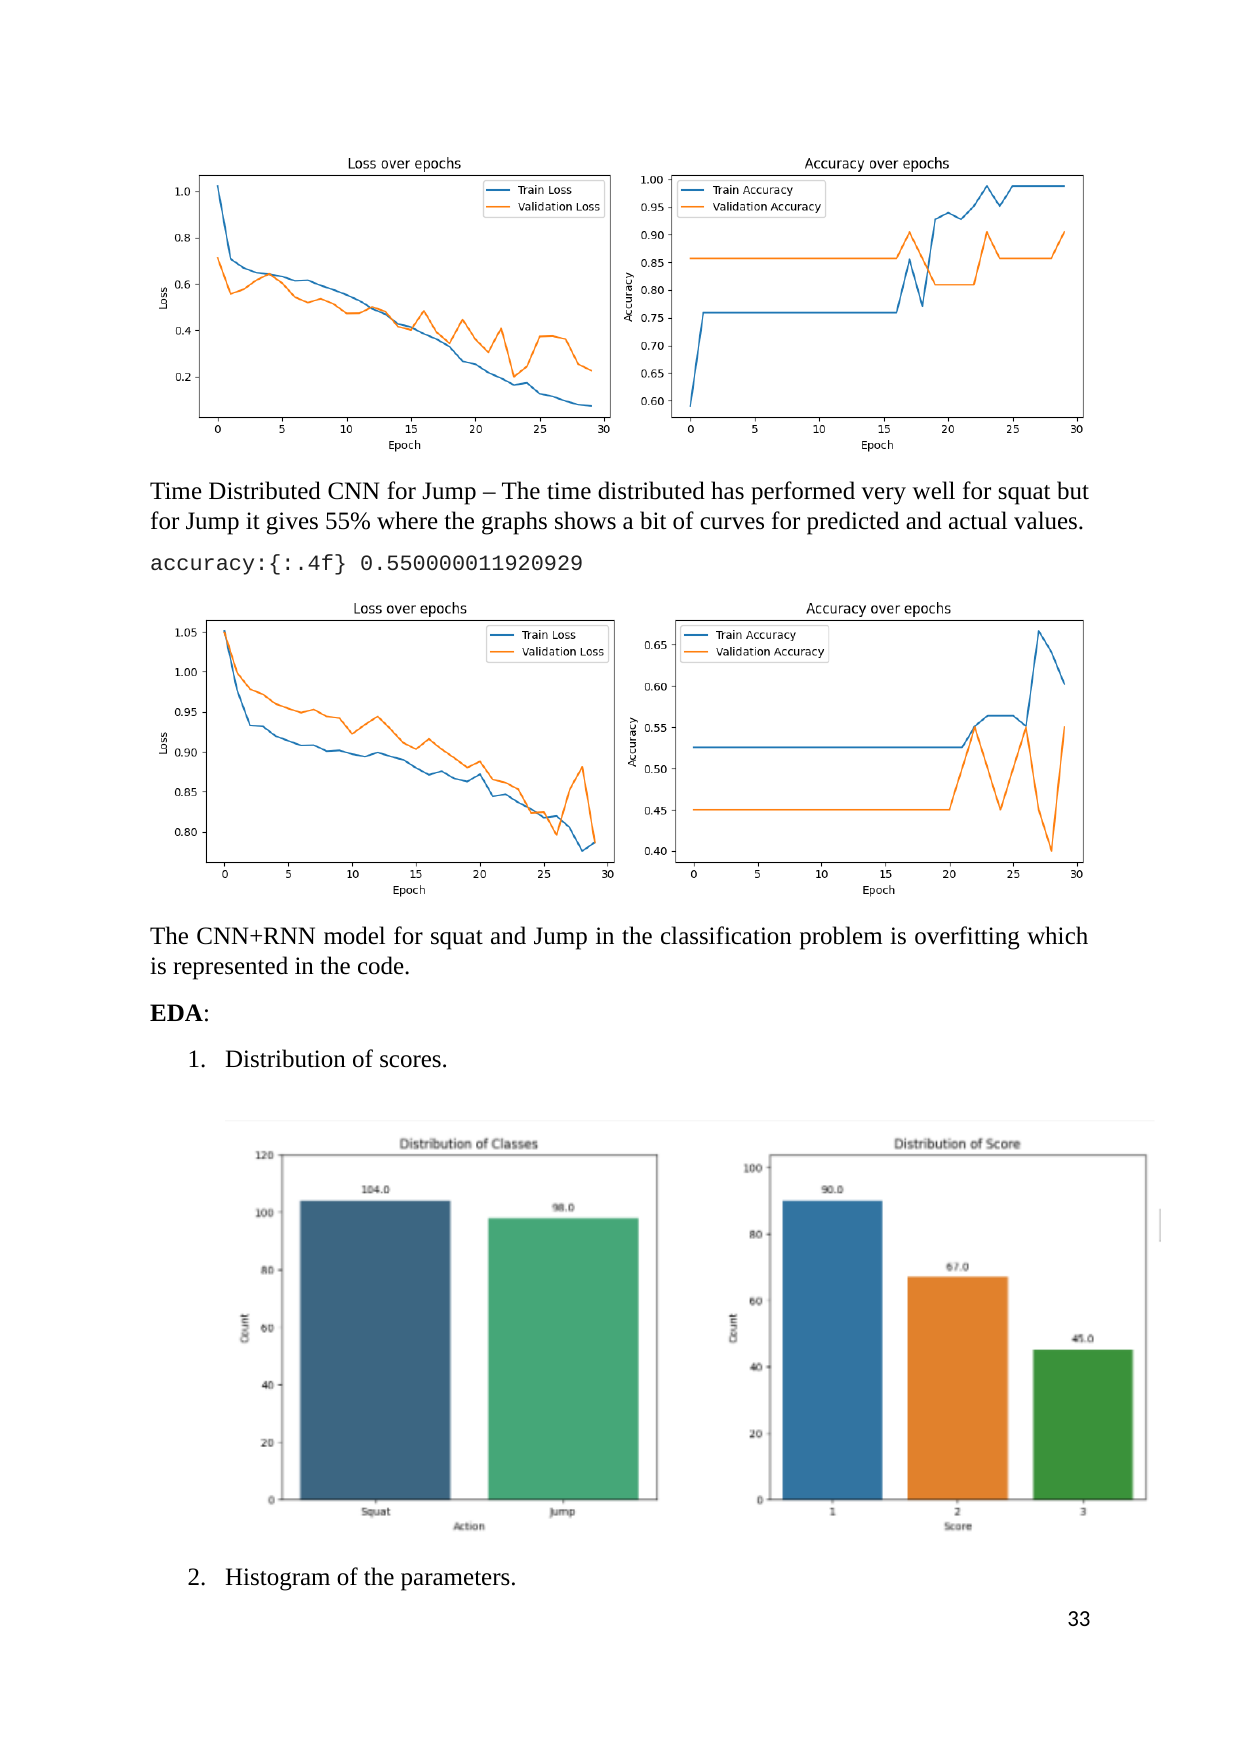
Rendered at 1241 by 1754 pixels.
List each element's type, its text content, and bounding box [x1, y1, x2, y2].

list Histogram of the parameters. [187, 1562, 1090, 1590]
list Distribution of scores. [187, 1044, 1090, 1073]
text EDA: [150, 998, 1090, 1026]
text Time Distributed CNN for Jump – The time distributed has performed very well for squat but for Jump it gives 55% where the graphs shows a bit of curves for predicted and actual values. [150, 476, 1090, 534]
text accuracy:{:.4f} 0.550000011920929 [150, 552, 1090, 577]
text The CNN+RNN model for squat and Jump in the classification problem is overfitting which is represented in the code. [150, 921, 1090, 980]
